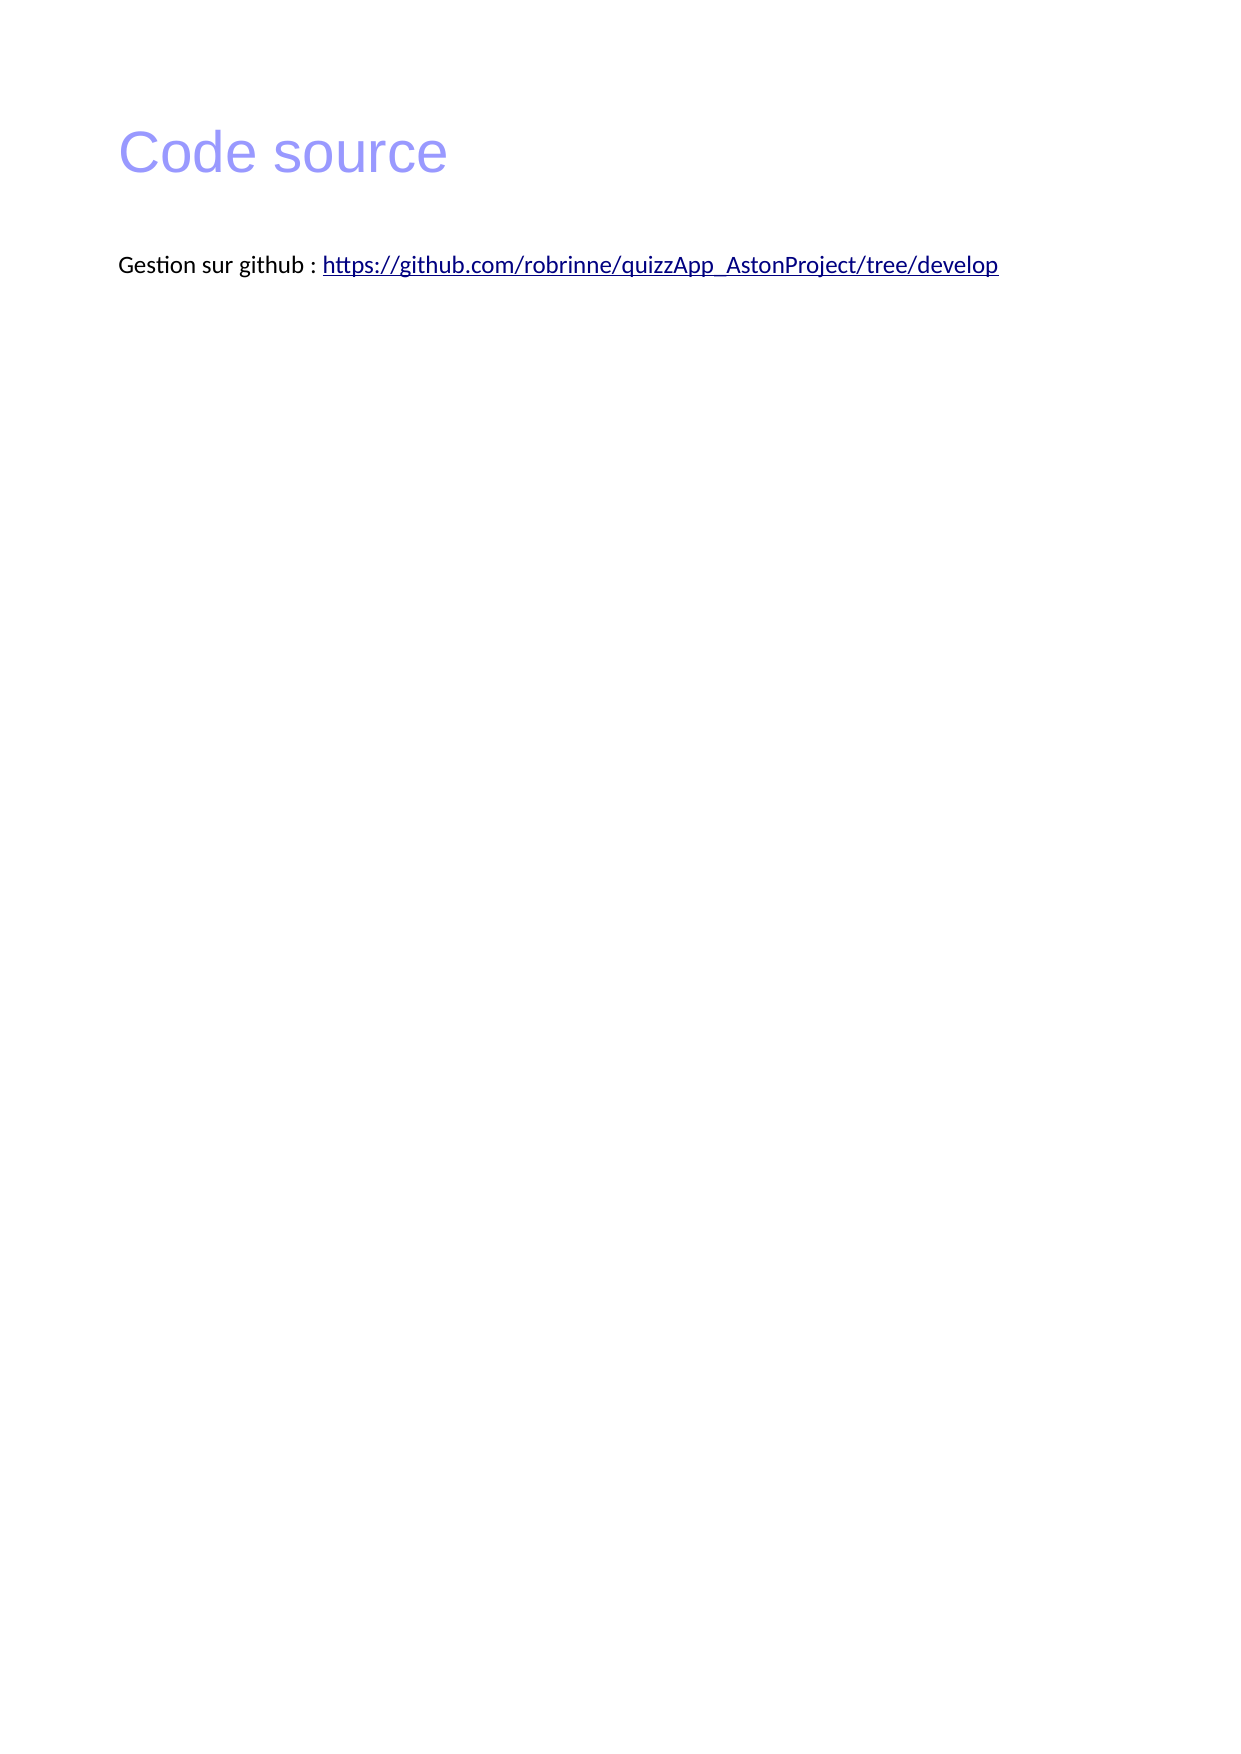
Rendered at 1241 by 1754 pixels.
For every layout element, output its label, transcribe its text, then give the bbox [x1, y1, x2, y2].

text Gestion sur github : https://github.com/robrinne/quizzApp_AstonProject/tree/develop [118, 249, 1122, 279]
subtitle Code source [118, 118, 1122, 185]
